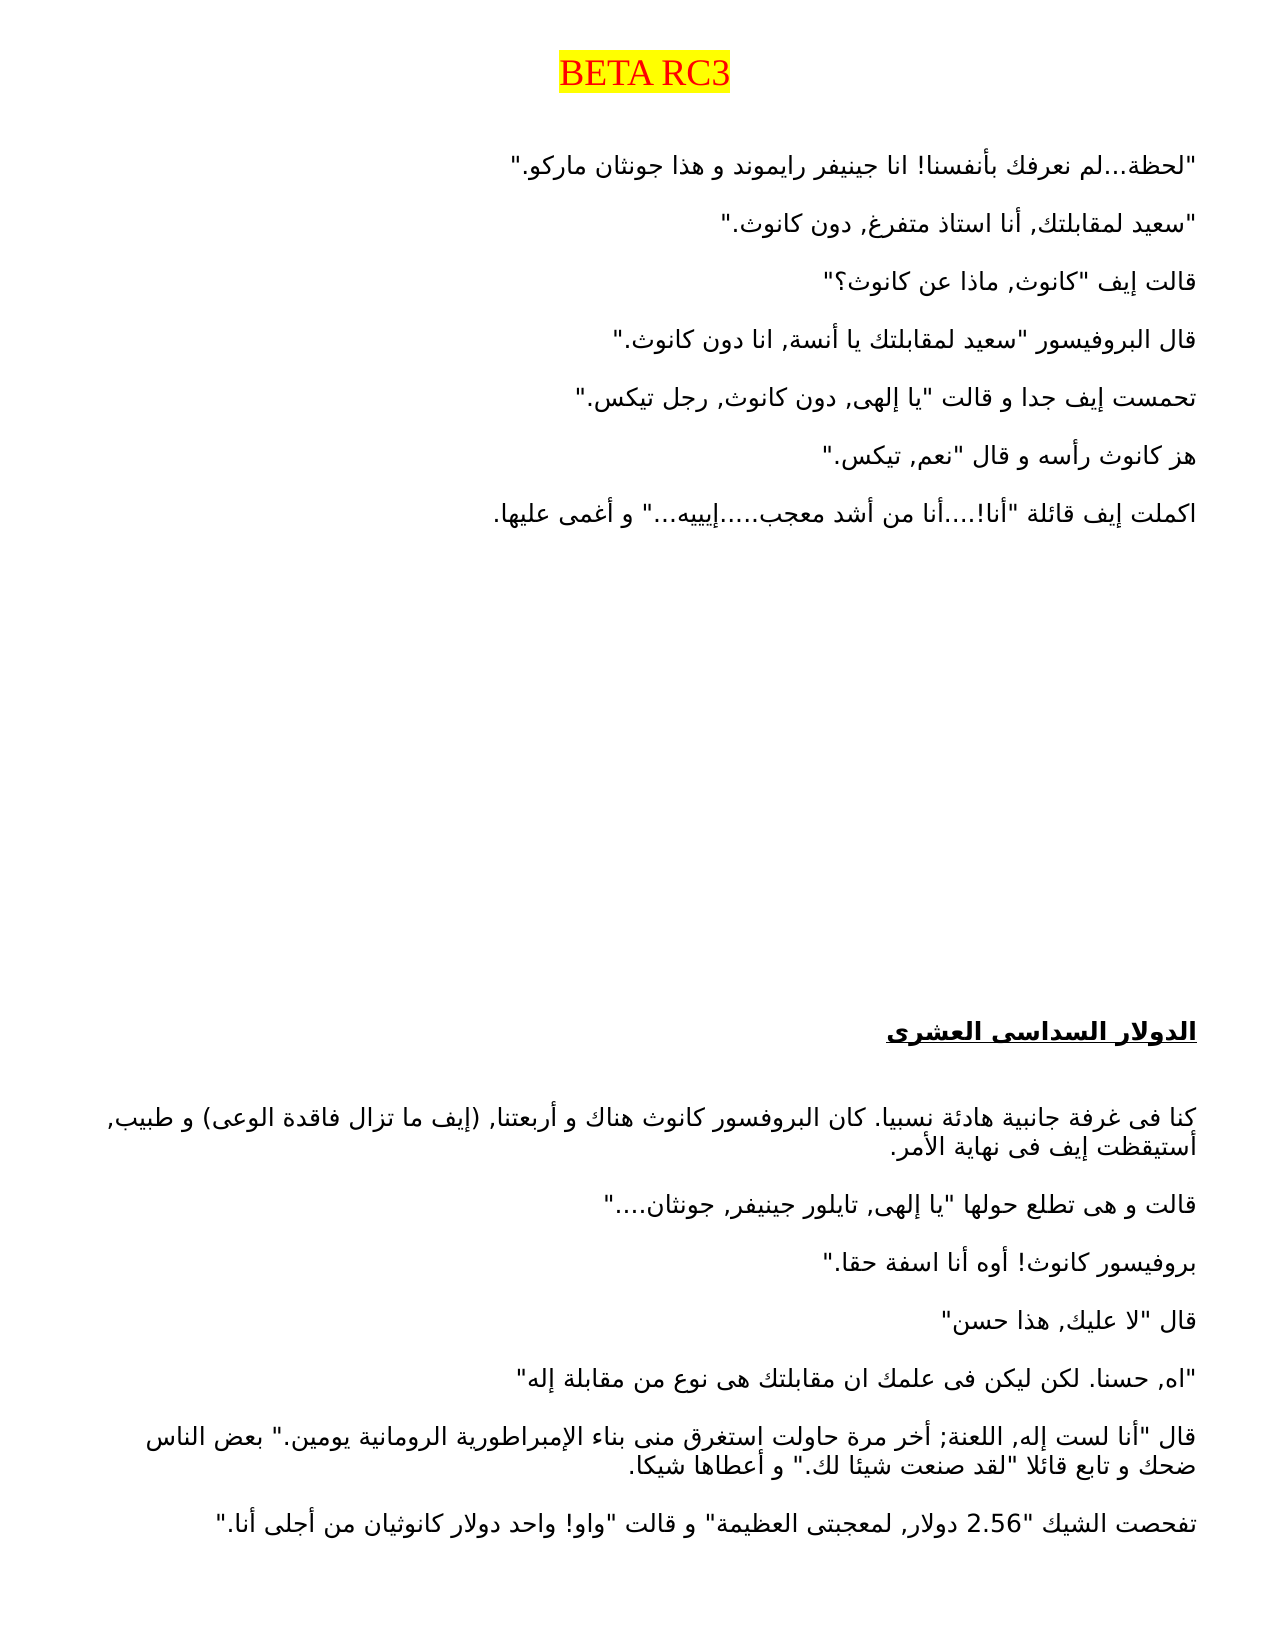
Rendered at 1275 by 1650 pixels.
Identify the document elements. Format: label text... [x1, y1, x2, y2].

text قالت إيف "كانوث, ماذا عن كانوث؟" [92, 267, 1197, 296]
text "لحظة...لم نعرفك بأنفسنا! انا جينيفر رايموند و هذا جونثان ماركو." [92, 151, 1197, 181]
text اكملت إيف قائلة "أنا!....أنا من أشد معجب.....إيييه..." و أغمى عليها. [92, 499, 1197, 528]
text تحمست إيف جدا و قالت "يا إلهى, دون كانوث, رجل تيكس." [92, 383, 1197, 412]
text "اه, حسنا. لكن ليكن فى علمك ان مقابلتك هى نوع من مقابلة إله" [92, 1364, 1197, 1393]
text تفحصت الشيك "2.56 دولار, لمعجبتى العظيمة" و قالت "واو! واحد دولار كانوثيان من أجلى أنا." [92, 1509, 1197, 1538]
text قالت و هى تطلع حولها "يا إلهى, تايلور جينيفر, جونثان...." [92, 1191, 1197, 1220]
text قال "لا عليك, هذا حسن" [92, 1306, 1197, 1336]
text بروفيسور كانوث! أوه أنا اسفة حقا." [92, 1248, 1197, 1278]
text الدولار السداسى العشرى [92, 1017, 1197, 1046]
text كنا فى غرفة جانبية هادئة نسبيا. كان البروفسور كانوث هناك و أربعتنا, (إيف ما تزال فاقدة الوعى) و طبيب, أستيقظت إيف فى نهاية الأمر. [92, 1103, 1197, 1162]
text هز كانوث رأسه و قال "نعم, تيكس." [92, 441, 1197, 470]
text "سعيد لمقابلتك, أنا استاذ متفرغ, دون كانوث." [92, 209, 1197, 238]
text قال "أنا لست إله, اللعنة; أخر مرة حاولت استغرق منى بناء الإمبراطورية الرومانية يومين." بعض الناس ضحك و تابع قائلا "لقد صنعت شيئا لك." و أعطاها شيكا. [92, 1422, 1197, 1481]
text قال البروفيسور "سعيد لمقابلتك يا أنسة, انا دون كانوث." [92, 325, 1197, 354]
